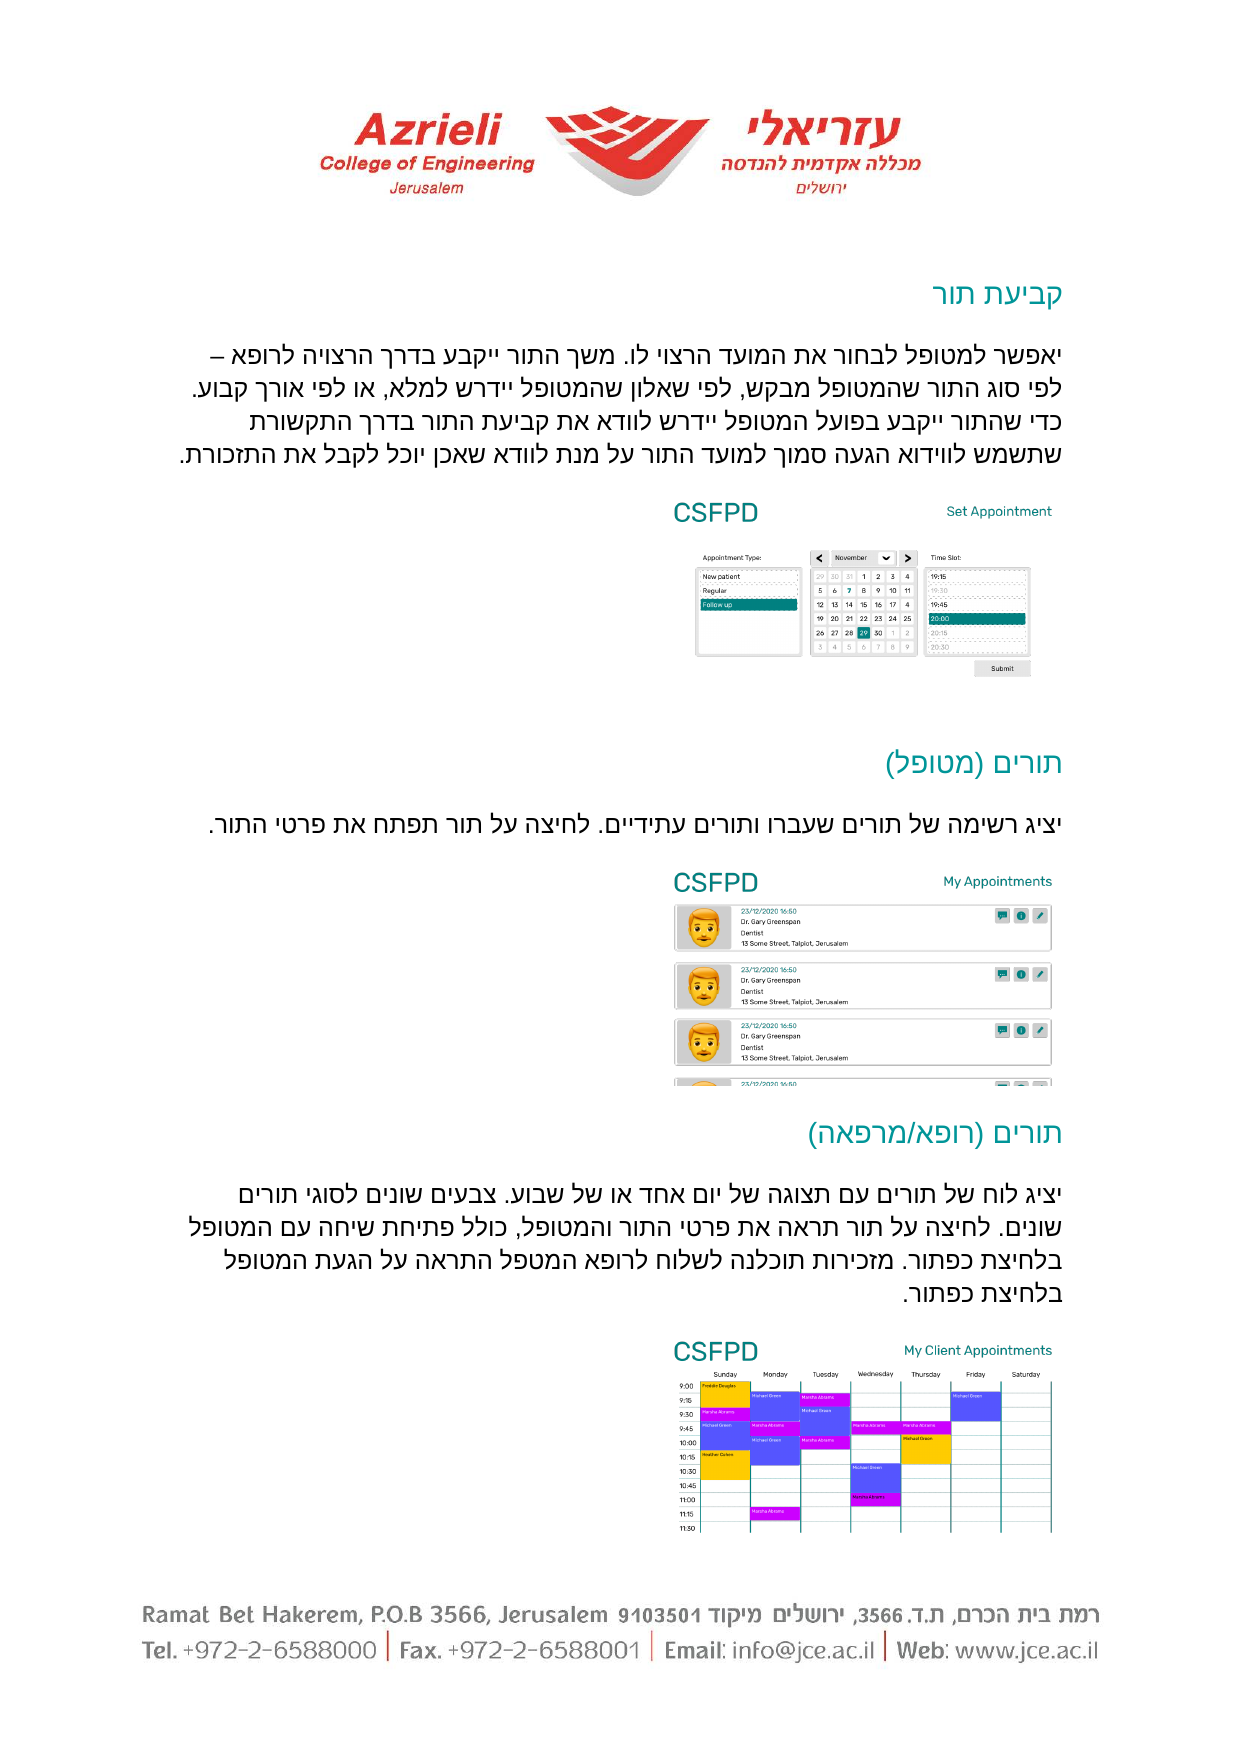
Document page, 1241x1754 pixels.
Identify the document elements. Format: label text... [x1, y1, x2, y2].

subtitle קביעת תור [177, 277, 1063, 310]
text יאפשר למטופל לבחור את המועד הרצוי לו. משך התור ייקבע בדרך הרצויה לרופא – לפי סוג התור שהמטופל מבקש, לפי שאלון שהמטופל יידרש למלא, או לפי אורך קבוע. כדי שהתור ייקבע בפועל המטופל יידרש לוודא את קביעת התור בדרך התקשורת שתשמש לווידוא הגעה סמוך למועד התור על מנת לוודא שאכן יוכל לקבל את התזכורת. [177, 341, 1063, 469]
picture [662, 490, 1063, 716]
picture [662, 860, 1063, 1086]
subtitle תורים (רופא/מרפאה) [177, 1116, 1063, 1149]
picture [107, 1585, 1133, 1693]
picture [42, 44, 1199, 221]
text יציג רשימה של תורים שעברו ותורים עתידיים. לחיצה על תור תפתח את פרטי התור. [177, 810, 1063, 839]
text יציג לוח של תורים עם תצוגה של יום אחד או של שבוע. צבעים שונים לסוגי תורים שונים. לחיצה על תור תראה את פרטי התור והמטופל, כולל פתיחת שיחה עם המטופל בלחיצת כפתור. מזכירות תוכלנה לשלוח לרופא המטפל התראה על הגעת המטופל בלחיצת כפתור. [177, 1180, 1063, 1308]
subtitle תורים (מטופל) [177, 746, 1063, 779]
picture [662, 1329, 1063, 1555]
